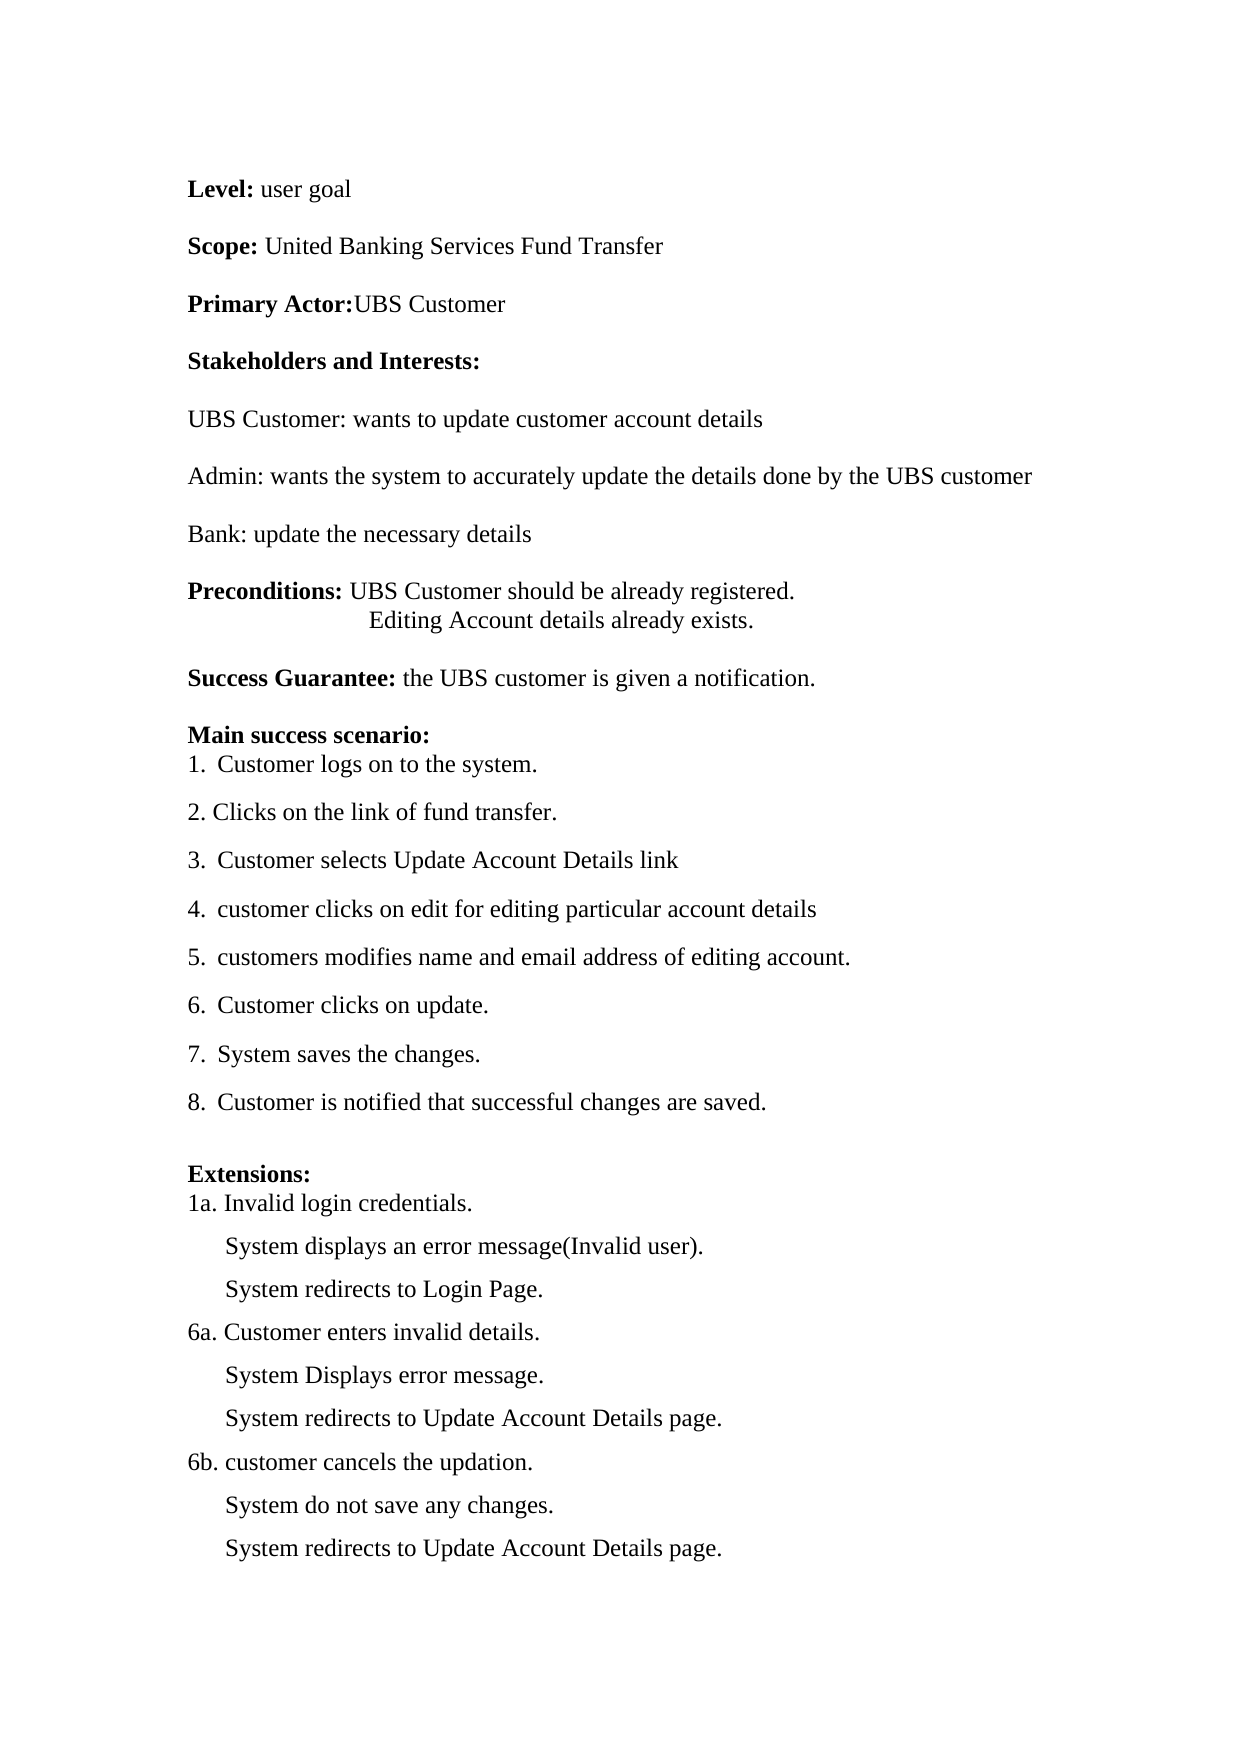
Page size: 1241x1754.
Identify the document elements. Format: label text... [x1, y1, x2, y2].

text Stakeholders and Interests: [187, 346, 1053, 375]
list Customer clicks on update. [187, 991, 1053, 1019]
list Customer logs on to the system. [187, 749, 1053, 778]
text System displays an error message(Invalid user). [187, 1231, 1053, 1260]
list Customer selects Update Account Details link [187, 846, 1053, 874]
text 2. Clicks on the link of fund transfer. [187, 797, 1053, 826]
text Main success scenario: [187, 720, 1053, 749]
text System redirects to Update Account Details page. [187, 1533, 1053, 1562]
text Admin: wants the system to accurately update the details done by the UBS customer [187, 461, 1053, 490]
text 6b. customer cancels the updation. [187, 1447, 1053, 1475]
text 6a. Customer enters invalid details. [187, 1317, 1053, 1346]
text Preconditions: UBS Customer should be already registered. [187, 576, 1053, 605]
text System redirects to Login Page. [187, 1274, 1053, 1303]
text Level: user goal [187, 174, 1053, 203]
text 1a. Invalid login credentials. [187, 1188, 1053, 1217]
text UBS Customer: wants to update customer account details [187, 404, 1053, 433]
list customers modifies name and email address of editing account. [187, 942, 1053, 971]
text System Displays error message. [187, 1360, 1053, 1389]
list System saves the changes. [187, 1039, 1053, 1068]
text Editing Account details already exists. [187, 605, 1053, 634]
text Primary Actor:UBS Customer [187, 289, 1053, 318]
text System do not save any changes. [187, 1490, 1053, 1518]
list Customer is notified that successful changes are saved. [187, 1087, 1053, 1116]
list customer clicks on edit for editing particular account details [187, 894, 1053, 923]
text Bank: update the necessary details [187, 519, 1053, 548]
text Extensions: [187, 1159, 1053, 1188]
text System redirects to Update Account Details page. [187, 1403, 1053, 1432]
text Scope: United Banking Services Fund Transfer [187, 231, 1053, 260]
text Success Guarantee: the UBS customer is given a notification. [187, 663, 1053, 691]
